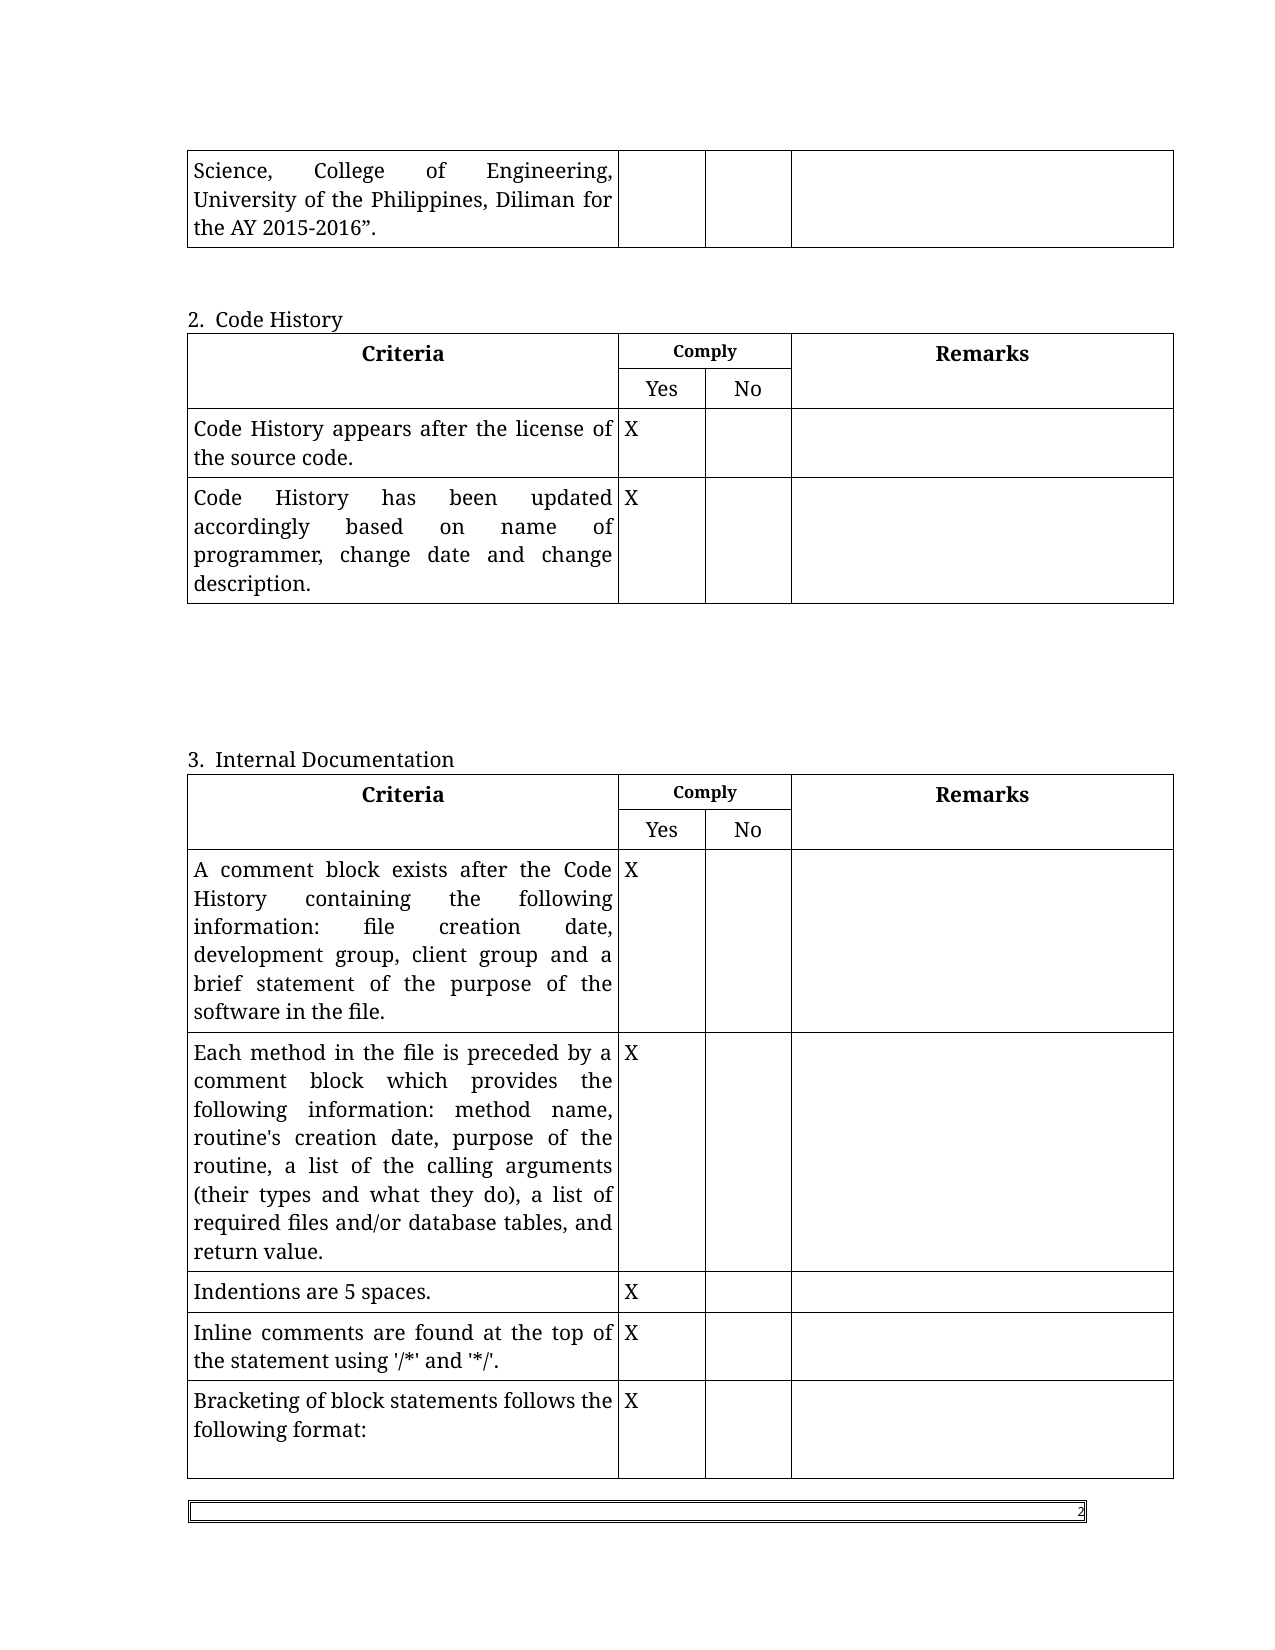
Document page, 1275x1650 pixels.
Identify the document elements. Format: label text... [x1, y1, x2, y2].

table_header Remarks [792, 334, 1173, 408]
table_cell No [706, 810, 791, 849]
table_cell Each method in the file is preceded by a comment block which provides the following information: method name, routine's creation date, purpose of the routine, a list of the calling arguments (their types and what they do), a list of required files and/or database tables, and return value. [188, 1033, 618, 1271]
table_cell [792, 1272, 1173, 1312]
table_cell [706, 1033, 791, 1271]
table_cell [792, 151, 1173, 247]
text 2. Code History [187, 305, 1087, 333]
table_cell Code History appears after the license of the source code. [188, 409, 618, 477]
table_cell A comment block exists after the Code History containing the following information: file creation date, development group, client group and a brief statement of the purpose of the software in the file. [188, 850, 618, 1032]
table_cell Inline comments are found at the top of the statement using '/*' and '*/'. [188, 1313, 618, 1380]
table_cell X [619, 409, 705, 477]
table_cell X [619, 850, 705, 1032]
table_cell [792, 850, 1173, 1032]
table_cell [706, 1381, 791, 1478]
table_cell Science, College of Engineering, University of the Philippines, Diliman for the AY 2015-2016”. [188, 151, 618, 247]
table_cell Bracketing of block statements follows the following format: [188, 1381, 618, 1478]
table_header Comply [619, 775, 791, 809]
table_header Comply [619, 334, 791, 368]
table_cell X [619, 1313, 705, 1380]
table_cell [792, 478, 1173, 603]
table_cell [706, 850, 791, 1032]
table_cell Yes [619, 810, 705, 849]
table_cell [706, 151, 791, 247]
table_cell X [619, 478, 705, 603]
table_header Criteria [188, 775, 618, 849]
table_cell [792, 1381, 1173, 1478]
table_cell X [619, 1272, 705, 1312]
table_cell [706, 1313, 791, 1380]
table_header Criteria [188, 334, 618, 408]
table_cell [706, 1272, 791, 1312]
table_cell [792, 1033, 1173, 1271]
text 3. Internal Documentation [187, 746, 1087, 774]
table_cell [706, 409, 791, 477]
table_cell [619, 151, 705, 247]
table_cell X [619, 1381, 705, 1478]
table_cell Code History has been updated accordingly based on name of programmer, change date and change description. [188, 478, 618, 603]
table_cell [792, 1313, 1173, 1380]
table_cell [792, 409, 1173, 477]
table_cell X [619, 1033, 705, 1271]
table_cell No [706, 369, 791, 408]
table_header Remarks [792, 775, 1173, 849]
table_cell Indentions are 5 spaces. [188, 1272, 618, 1312]
table_cell [706, 478, 791, 603]
table_cell Yes [619, 369, 705, 408]
